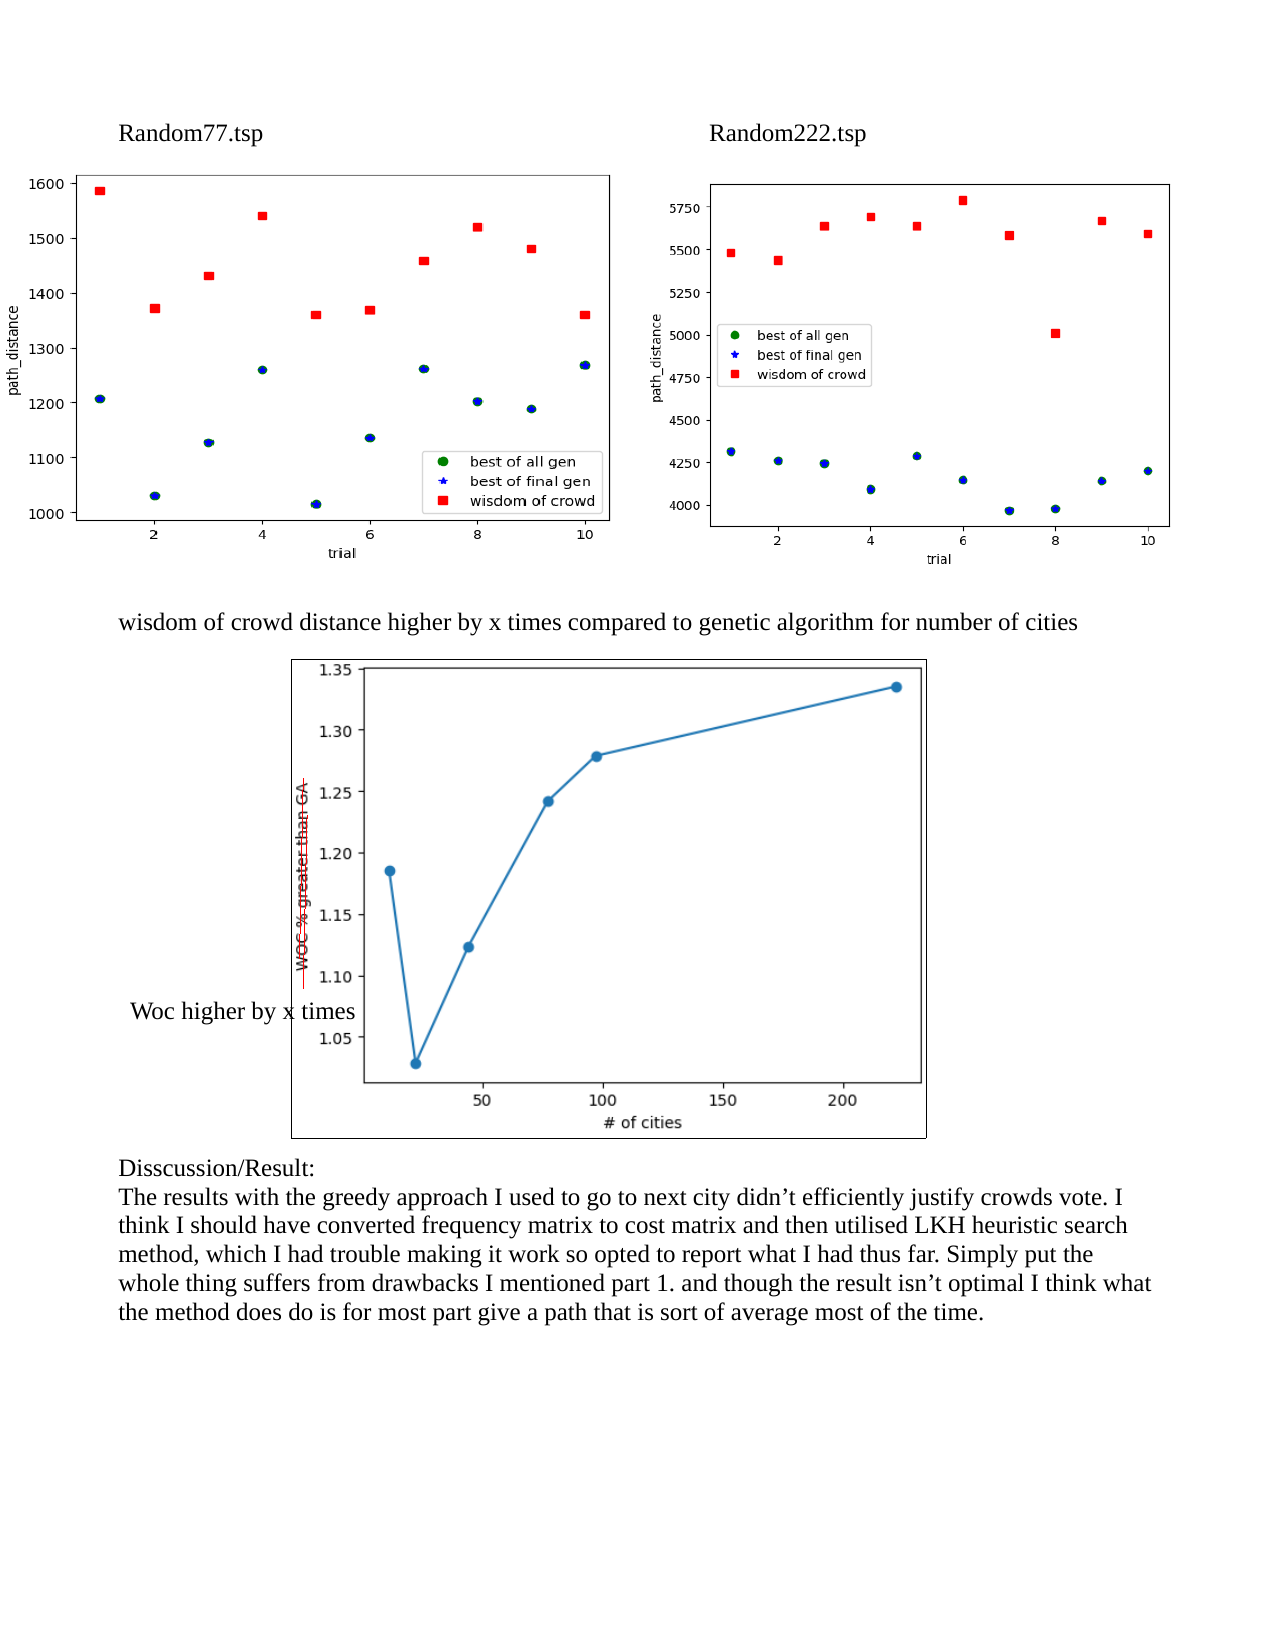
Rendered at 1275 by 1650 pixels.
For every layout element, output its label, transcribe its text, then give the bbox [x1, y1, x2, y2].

picture [294, 662, 923, 1135]
text The results with the greedy approach I used to go to next city didn’t efficiently justify crowds vote. I think I should have converted frequency matrix to cost matrix and then utilised LKH heuristic search method, which I had trouble making it work so opted to report what I had thus far. Simply put the whole thing suffers from drawbacks I mentioned part 1. and though the result isn’t optimal I think what the method does do is for most part give a path that is sort of average most of the time. [118, 1182, 1157, 1326]
text Disscussion/Result: [118, 1153, 1157, 1182]
text Random77.tsp Random222.tsp [118, 118, 1157, 147]
text wisdom of crowd distance higher by x times compared to genetic algorithm for number of cities [118, 607, 1157, 636]
picture [648, 170, 1173, 568]
picture [0, 163, 611, 564]
